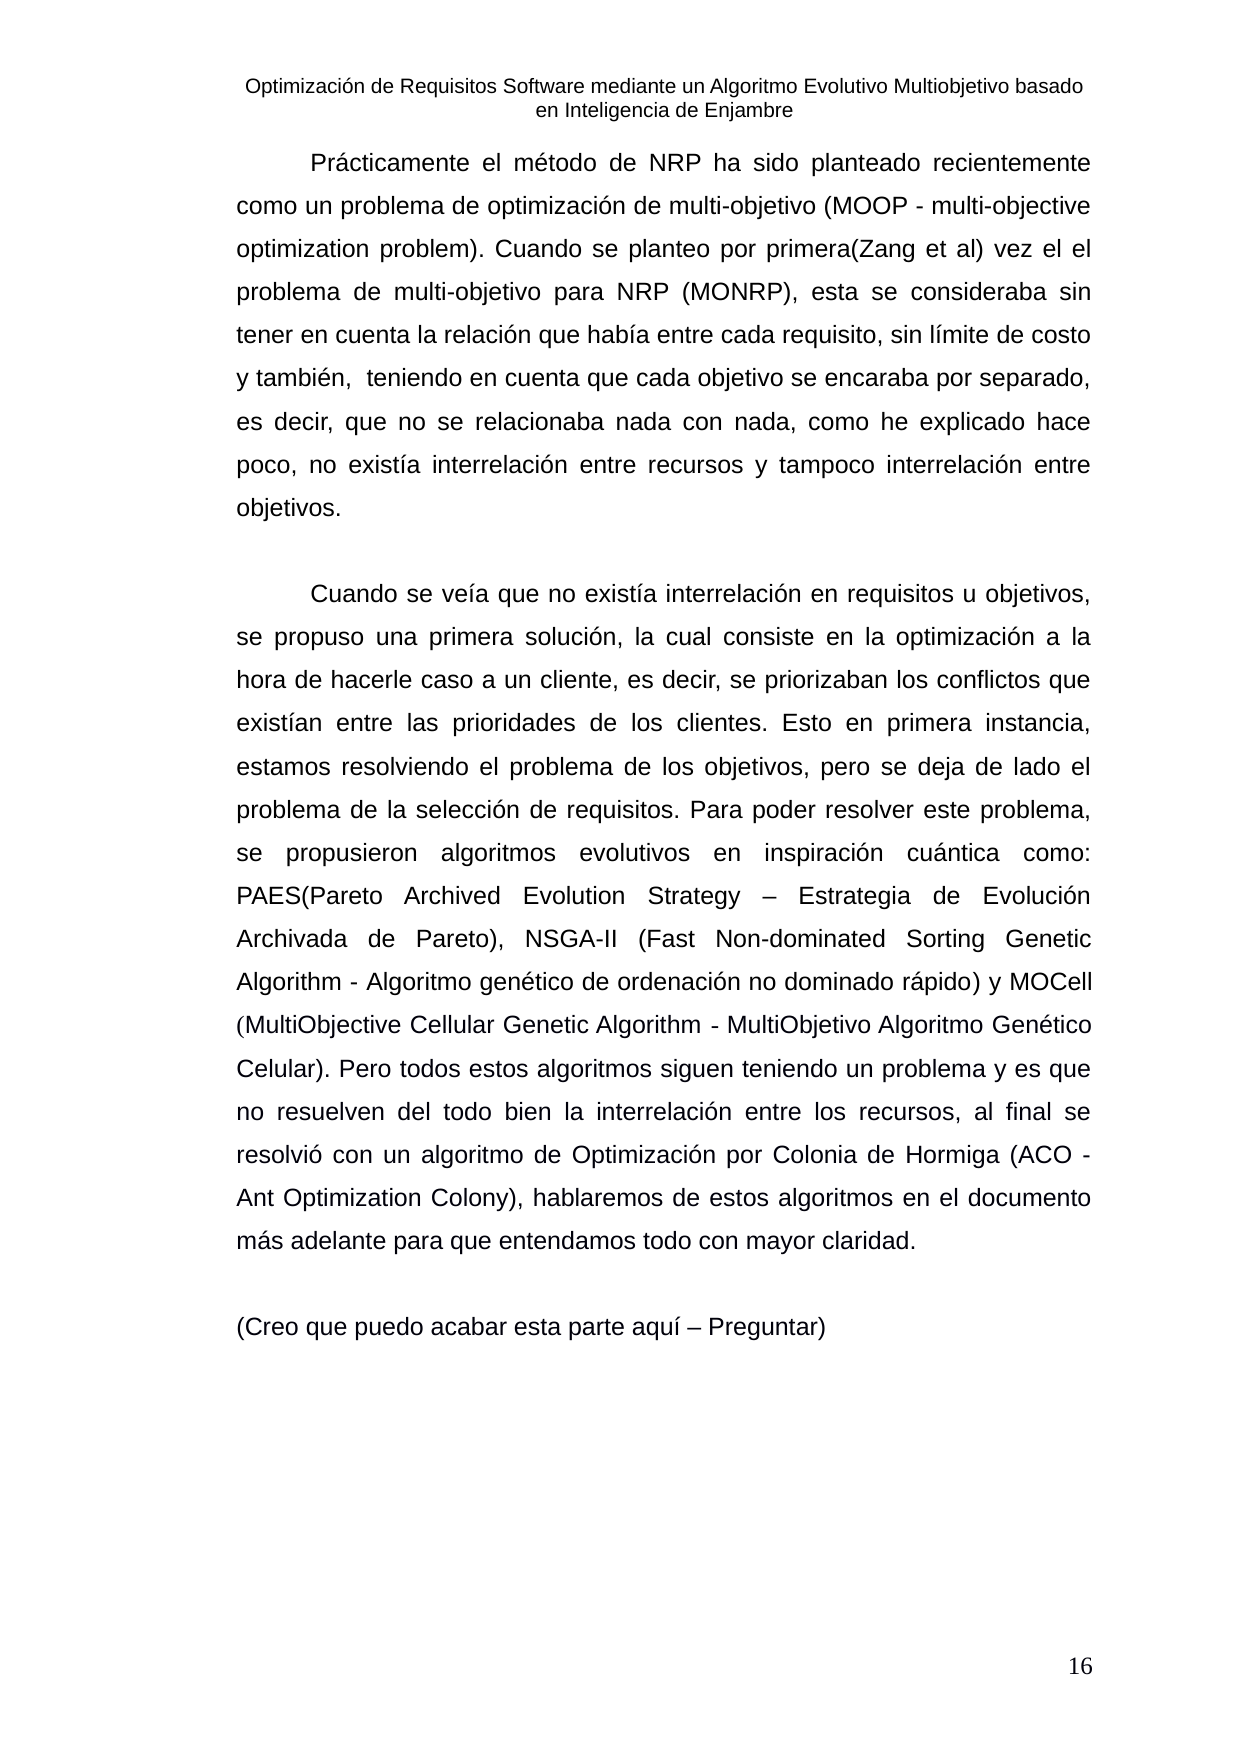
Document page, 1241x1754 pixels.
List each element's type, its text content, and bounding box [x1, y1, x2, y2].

text Prácticamente el método de NRP ha sido planteado recientemente como un problema de optimización de multi-objetivo (MOOP - multi-objective optimization problem). Cuando se planteo por primera(Zang et al) vez el el problema de multi-objetivo para NRP (MONRP), esta se consideraba sin tener en cuenta la relación que había entre cada requisito, sin límite de costo y también, teniendo en cuenta que cada objetivo se encaraba por separado, es decir, que no se relacionaba nada con nada, como he explicado hace poco, no existía interrelación entre recursos y tampoco interrelación entre objetivos. [236, 148, 1092, 521]
text (Creo que puedo acabar esta parte aquí – Preguntar) [236, 1312, 1092, 1341]
text Cuando se veía que no existía interrelación en requisitos u objetivos, se propuso una primera solución, la cual consiste en la optimización a la hora de hacerle caso a un cliente, es decir, se priorizaban los conflictos que existían entre las prioridades de los clientes. Esto en primera instancia, estamos resolviendo el problema de los objetivos, pero se deja de lado el problema de la selección de requisitos. Para poder resolver este problema, se propusieron algoritmos evolutivos en inspiración cuántica como: PAES(Pareto Archived Evolution Strategy – Estrategia de Evolución Archivada de Pareto), NSGA-II (Fast Non-dominated Sorting Genetic Algorithm - Algoritmo genético de ordenación no dominado rápido) y MOCell (MultiObjective Cellular Genetic Algorithm - MultiObjetivo Algoritmo Genético Celular). Pero todos estos algoritmos siguen teniendo un problema y es que no resuelven del todo bien la interrelación entre los recursos, al final se resolvió con un algoritmo de Optimización por Colonia de Hormiga (ACO - Ant Optimization Colony), hablaremos de estos algoritmos en el documento más adelante para que entendamos todo con mayor claridad. [236, 579, 1092, 1255]
